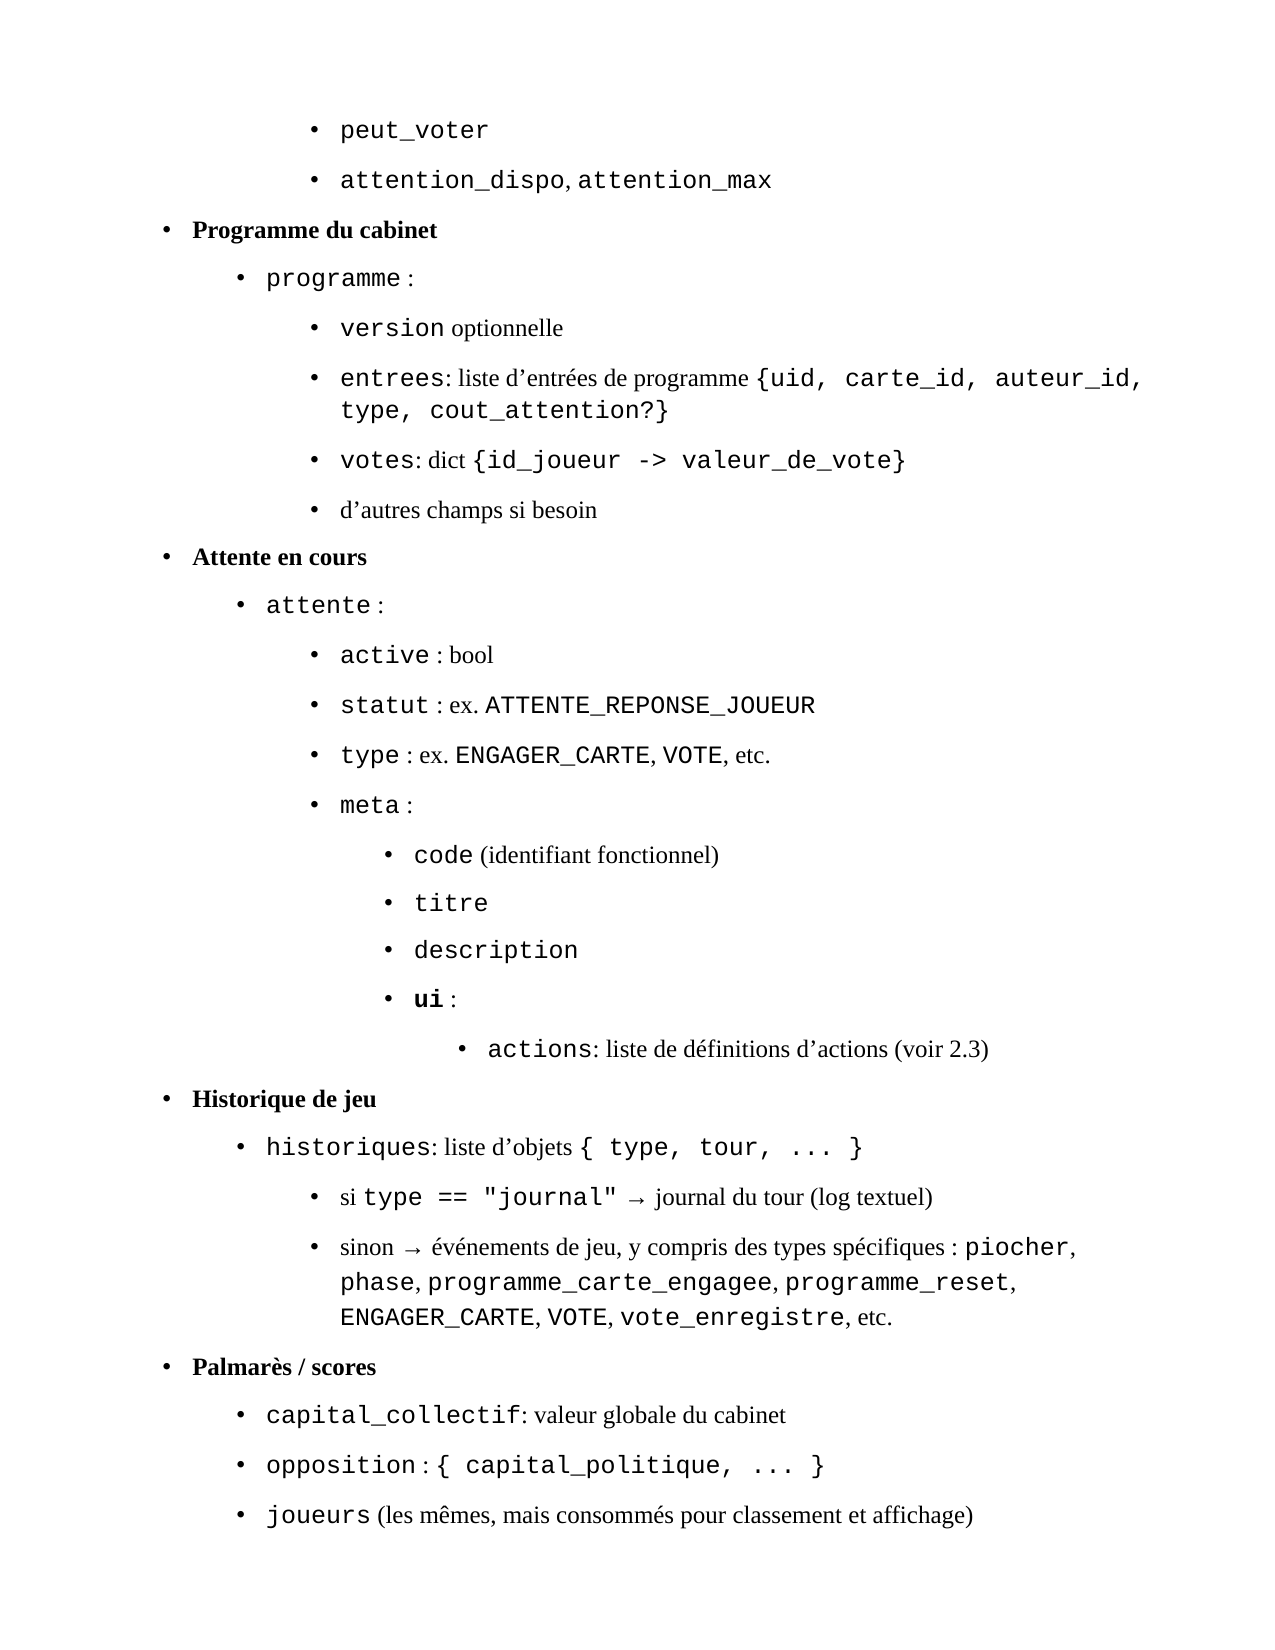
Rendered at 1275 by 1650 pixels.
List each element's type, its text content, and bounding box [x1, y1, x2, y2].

list programme : [236, 263, 1157, 294]
list joueurs (les mêmes, mais consommés pour classement et affichage) [236, 1500, 1157, 1531]
list code (identifiant fonctionnel) [384, 840, 1157, 871]
list Palmarès / scores [162, 1352, 1157, 1381]
list version optionnelle [310, 313, 1157, 344]
list Programme du cabinet [162, 215, 1157, 244]
list titre [384, 890, 1157, 918]
list attente : [236, 590, 1157, 621]
list si type == "journal" → journal du tour (log textuel) [310, 1182, 1157, 1213]
list meta : [310, 790, 1157, 821]
list Attente en cours [162, 542, 1157, 571]
list statut : ex. ATTENTE_REPONSE_JOUEUR [310, 690, 1157, 721]
list type : ex. ENGAGER_CARTE, VOTE, etc. [310, 740, 1157, 771]
list sinon → événements de jeu, y compris des types spécifiques : piocher, phase, programme_carte_engagee, programme_reset, ENGAGER_CARTE, VOTE, vote_enregistre, etc. [310, 1232, 1157, 1333]
list historiques: liste d’objets { type, tour, ... } [236, 1132, 1157, 1163]
list peut_voter [310, 118, 1157, 146]
list capital_collectif: valeur globale du cabinet [236, 1400, 1157, 1431]
list actions: liste de définitions d’actions (voir 2.3) [458, 1034, 1157, 1065]
list opposition : { capital_politique, ... } [236, 1450, 1157, 1481]
list active : bool [310, 640, 1157, 671]
list description [384, 937, 1157, 966]
list Historique de jeu [162, 1084, 1157, 1113]
list entrees: liste d’entrées de programme {uid, carte_id, auteur_id, type, cout_attention?} [310, 363, 1157, 426]
list d’autres champs si besoin [310, 495, 1157, 524]
list ui : [384, 984, 1157, 1015]
list votes: dict {id_joueur -> valeur_de_vote} [310, 445, 1157, 476]
list attention_dispo, attention_max [310, 165, 1157, 196]
